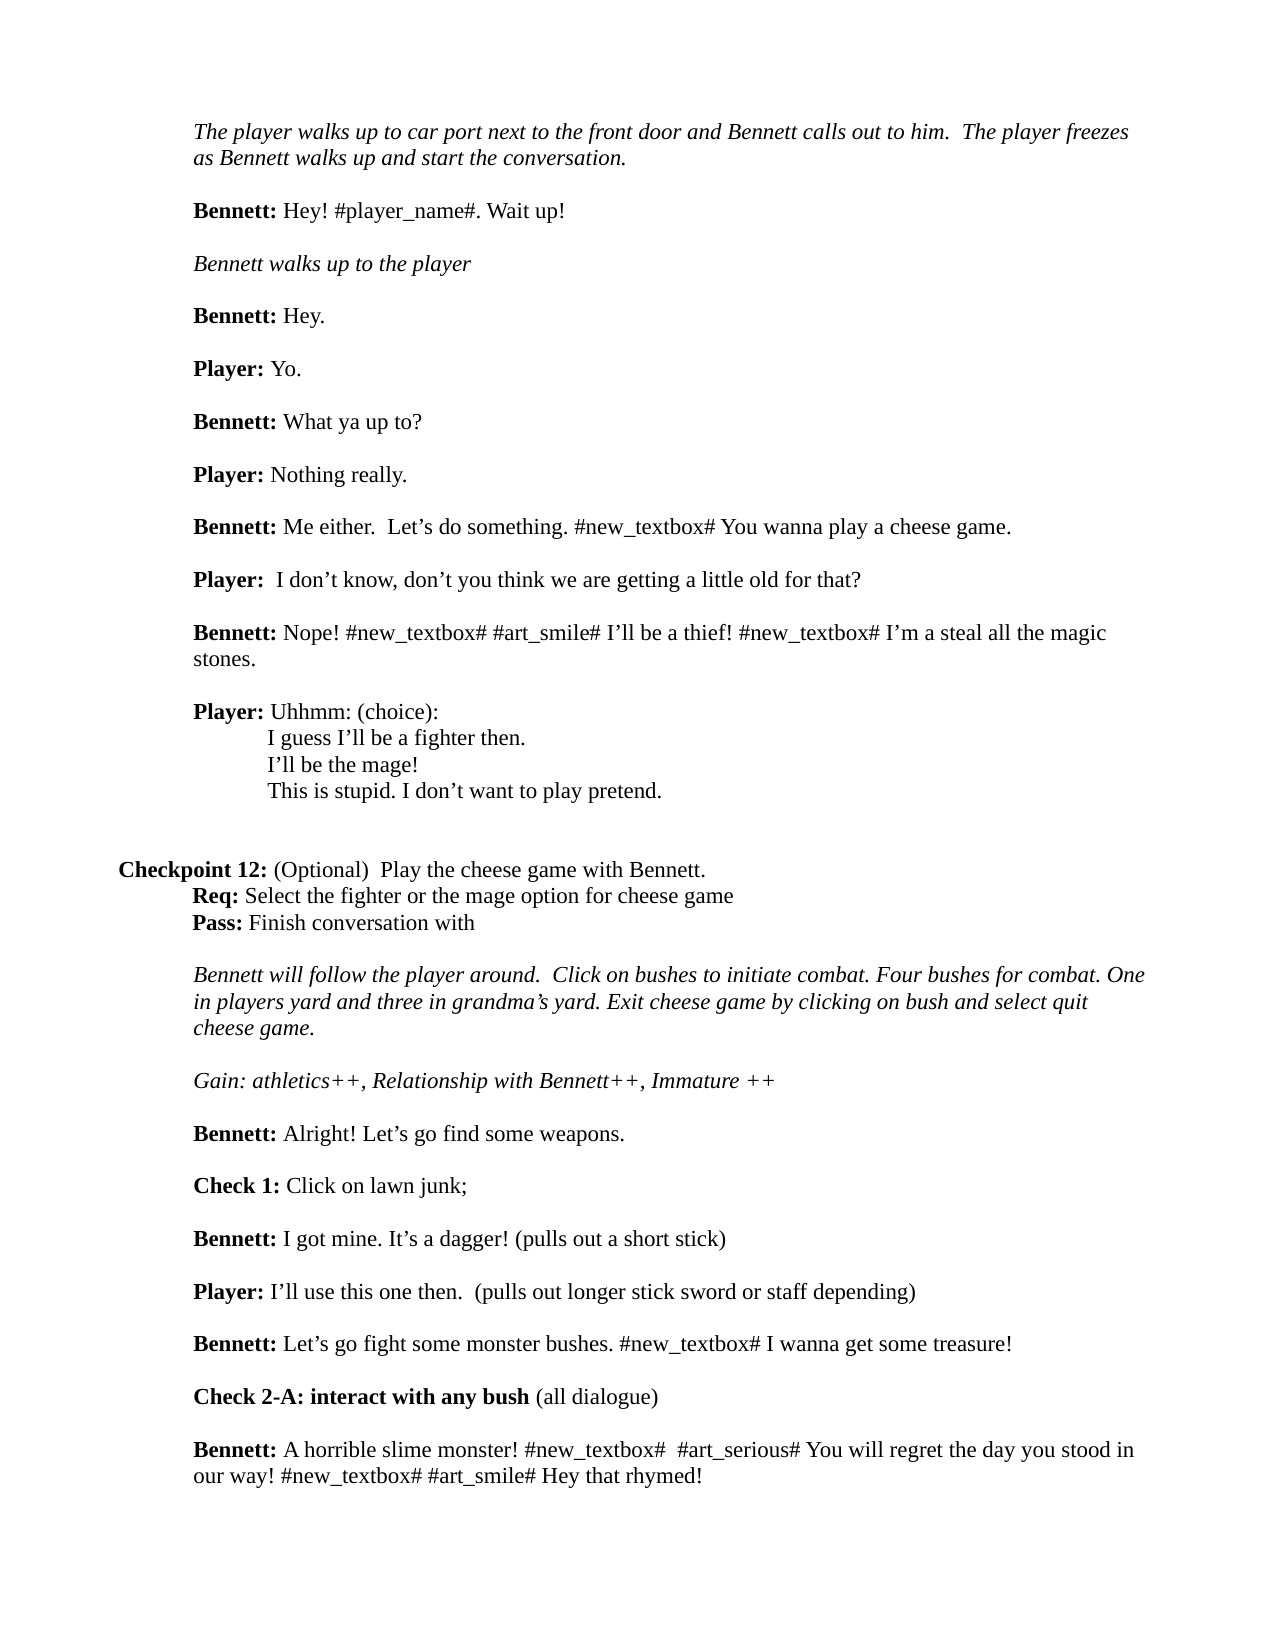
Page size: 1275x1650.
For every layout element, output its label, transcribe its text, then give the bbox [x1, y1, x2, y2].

text Player: Yo. [193, 355, 1157, 382]
text Gain: athletics++, Relationship with Bennett++, Immature ++ [193, 1067, 1157, 1093]
text Bennett: Alright! Let’s go find some weapons. [193, 1119, 1157, 1146]
text Bennett: A horrible slime monster! #new_textbox# #art_serious# You will regret the day you stood in our way! #new_textbox# #art_smile# Hey that rhymed! [193, 1436, 1157, 1488]
text Bennett will follow the player around. Click on bushes to initiate combat. Four bushes for combat. One in players yard and three in grandma’s yard. Exit cheese game by clicking on bush and select quit cheese game. [193, 961, 1157, 1041]
text Player: Uhhmm: (choice): [193, 698, 1157, 724]
text Bennett: Let’s go fight some monster bushes. #new_textbox# I wanna get some treasure! [193, 1330, 1157, 1357]
text Bennett: Nope! #new_textbox# #art_smile# I’ll be a thief! #new_textbox# I’m a steal all the magic stones. [193, 619, 1157, 672]
text I guess I’ll be a fighter then. [193, 724, 1157, 751]
text Bennett: Me either. Let’s do something. #new_textbox# You wanna play a cheese game. [193, 513, 1157, 540]
text Checkpoint 12: (Optional) Play the cheese game with Bennett. [118, 856, 1157, 882]
text Check 1: Click on lawn junk; [193, 1172, 1157, 1199]
text This is stupid. I don’t want to play pretend. [193, 777, 1157, 803]
text Player: Nothing really. [193, 461, 1157, 487]
text Player: I’ll use this one then. (pulls out longer stick sword or staff depending) [193, 1278, 1157, 1304]
text Pass: Finish conversation with [118, 909, 1157, 935]
text Check 2-A: interact with any bush (all dialogue) [193, 1383, 1157, 1409]
text Bennett walks up to the player [193, 250, 1157, 276]
text Player: I don’t know, don’t you think we are getting a little old for that? [193, 566, 1157, 592]
text Bennett: Hey! #player_name#. Wait up! [193, 197, 1157, 223]
text Bennett: What ya up to? [193, 408, 1157, 434]
text Bennett: Hey. [193, 303, 1157, 329]
text Bennett: I got mine. It’s a dagger! (pulls out a short stick) [193, 1225, 1157, 1251]
text The player walks up to car port next to the front door and Bennett calls out to him. The player freezes as Bennett walks up and start the conversation. [193, 118, 1157, 171]
text I’ll be the mage! [193, 751, 1157, 777]
text Req: Select the fighter or the mage option for cheese game [118, 882, 1157, 909]
